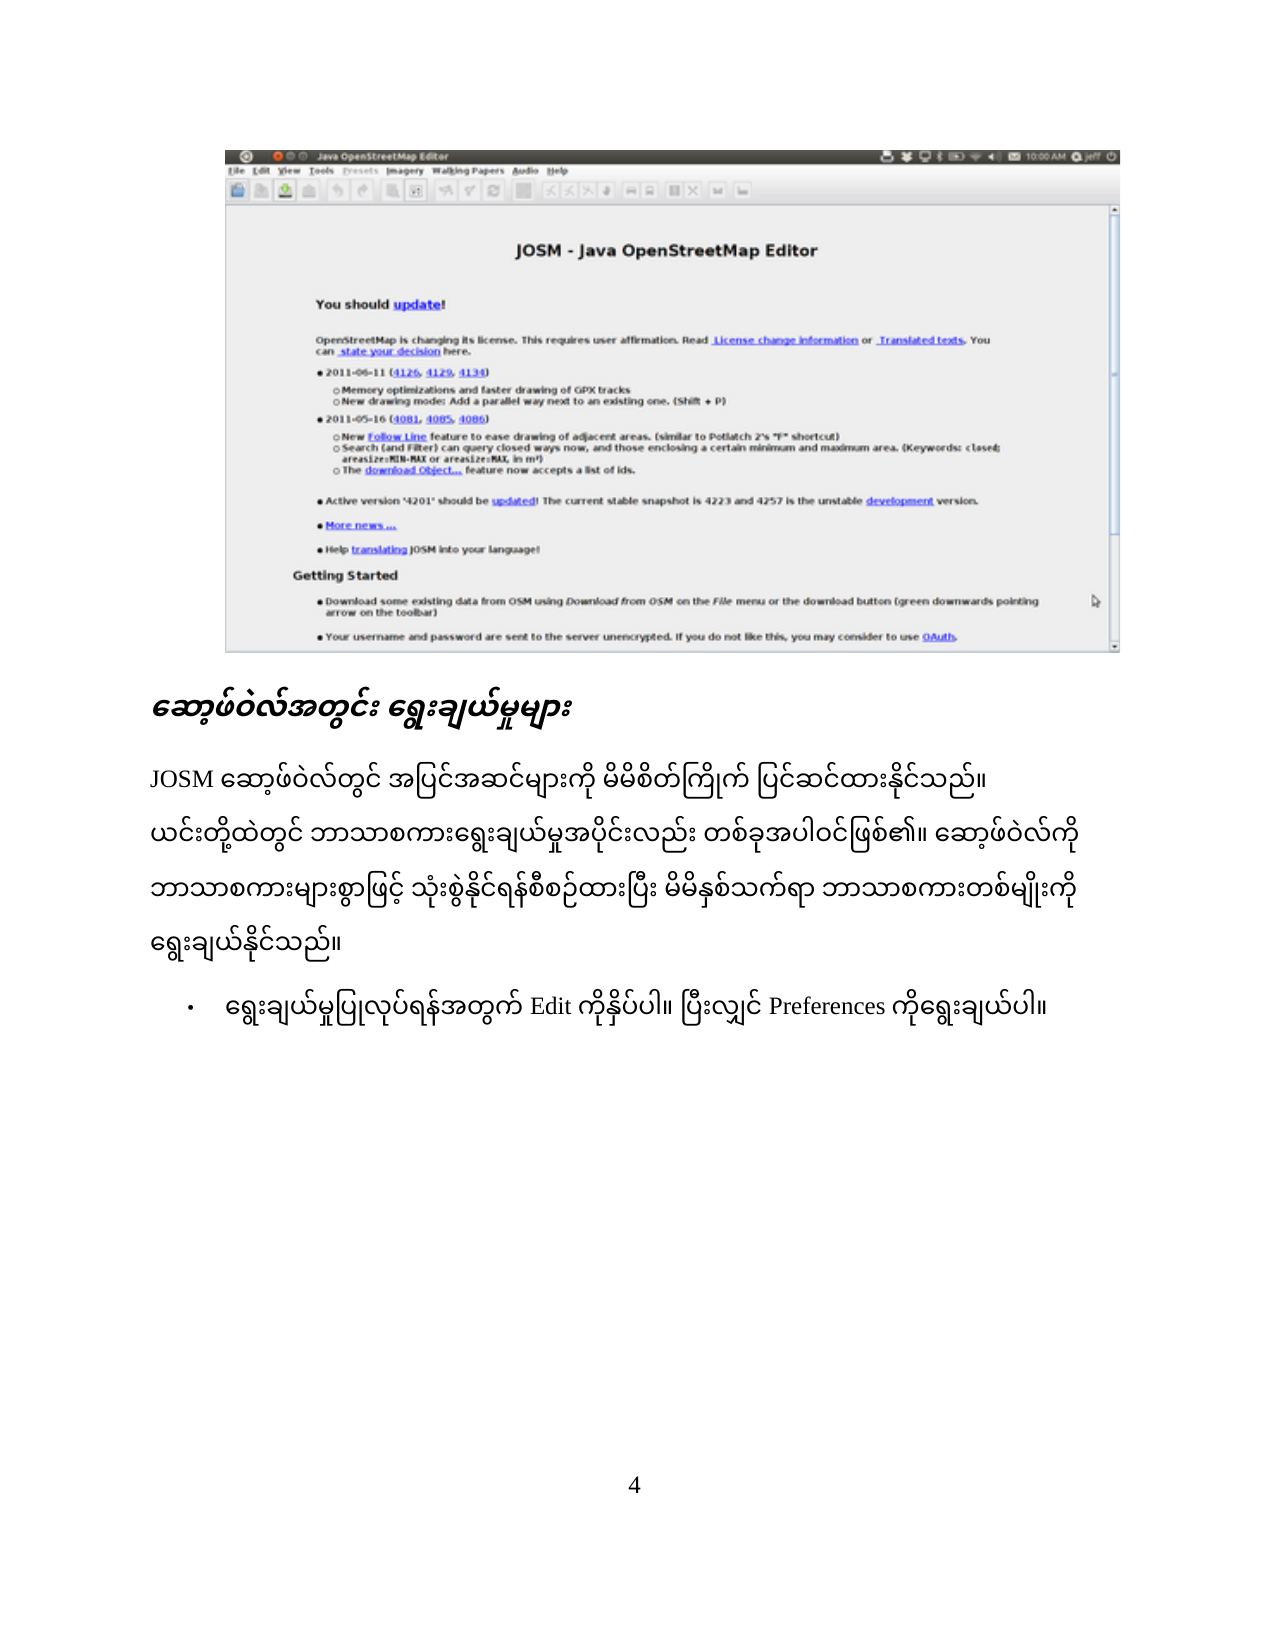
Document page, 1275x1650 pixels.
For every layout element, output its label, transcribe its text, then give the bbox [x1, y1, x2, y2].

list ရွေးချယ်မှုပြုလုပ်ရန်အတွက် Edit ကိုနှိပ်ပါ။ ပြီးလျှင် Preferences ကိုရွေးချယ်ပါ။ [187, 981, 1125, 1036]
text JOSM ဆော့ဖ်ဝဲလ်တွင် အပြင်အဆင်များကို မိမိစိတ်ကြိုက် ပြင်ဆင်ထားနိုင်သည်။ ယင်းတို့ထဲတွင် ဘာသာစကားရွေးချယ်မှုအပိုင်းလည်း တစ်ခုအပါဝင်ဖြစ်၏။ ဆော့ဖ်ဝဲလ်ကို ဘာသာစကားများစွာဖြင့် သုံးစွဲနိုင်ရန်စီစဉ်ထားပြီး မိမိနှစ်သက်ရာ ဘာသာစကားတစ်မျိုးကို ရွေးချယ်နိုင်သည်။ [150, 754, 1125, 972]
picture [225, 150, 1121, 653]
subtitle ဆော့ဖ်ဝဲလ်အတွင်း ရွေးချယ်မှုများ [150, 678, 1125, 741]
